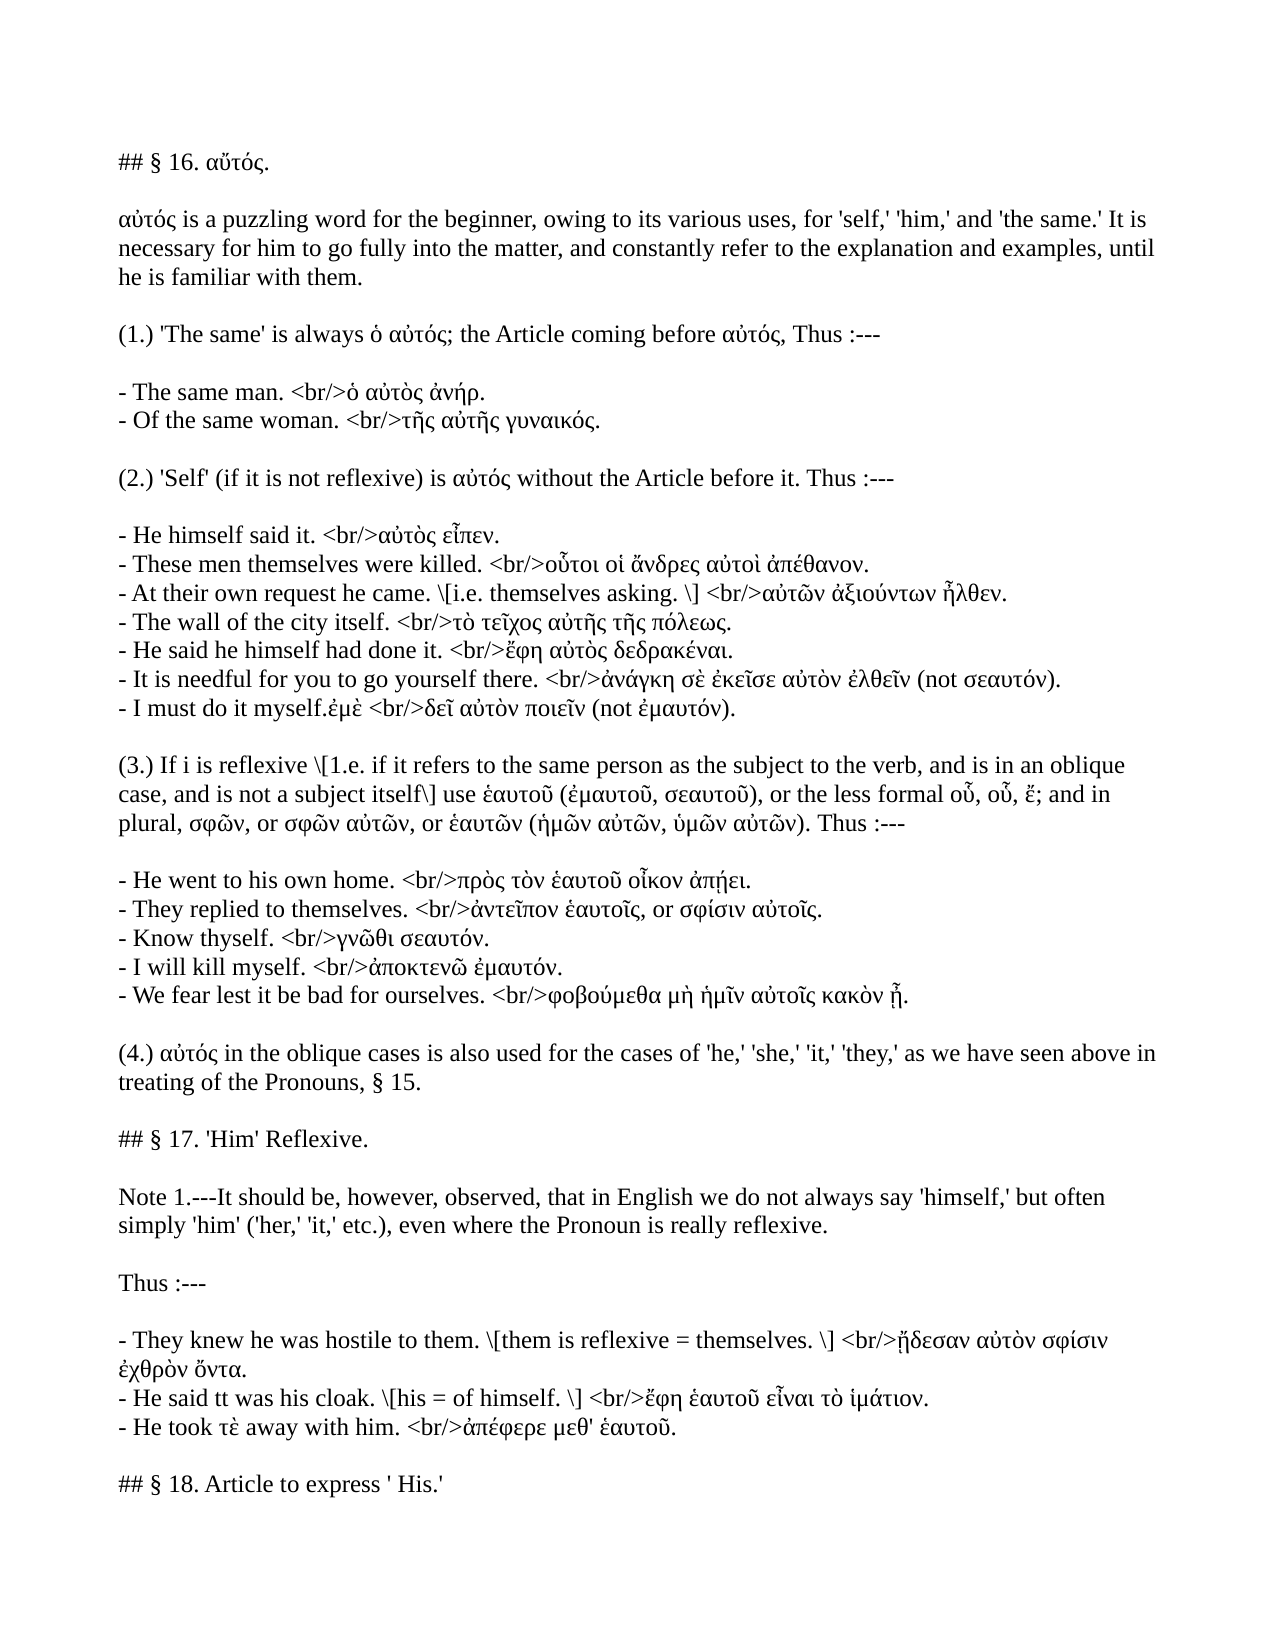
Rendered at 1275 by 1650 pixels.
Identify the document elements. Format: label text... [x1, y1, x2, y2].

text (1.) 'The same' is always ὁ αὐτός; the Article coming before αὐτός, Thus :--- [118, 319, 1157, 348]
text - The wall of the city itself. <br/>τὸ τεῖχος αὐτῆς τῆς πόλεως. [118, 607, 1157, 636]
text ## § 18. Article to express ' His.' [118, 1469, 1157, 1498]
text - He said tt was his cloak. \[his = of himself. \] <br/>ἔφη ἑαυτοῦ εἶναι τὸ ἱμάτιον. [118, 1383, 1157, 1412]
text - The same man. <br/>ὁ αὐτὸς ἀνήρ. [118, 377, 1157, 406]
text ## § 17. 'Him' Reflexive. [118, 1124, 1157, 1153]
text ## § 16. αὔτός. [118, 147, 1157, 176]
text (4.) αὐτός in the oblique cases is also used for the cases of 'he,' 'she,' 'it,' 'they,' as we have seen above in treating of the Pronouns, § 15. [118, 1038, 1157, 1096]
text - He took τὲ away with him. <br/>ἀπέφερε μεθ' ἑαυτοῦ. [118, 1412, 1157, 1441]
text - They replied to themselves. <br/>ἀντεῖπον ἑαυτοῖς, or σφίσιν αὐτοῖς. [118, 894, 1157, 923]
text - At their own request he came. \[i.e. themselves asking. \] <br/>αὐτῶν ἀξιούντων ἦλθεν. [118, 578, 1157, 607]
text - He went to his own home. <br/>πρὸς τὸν ἑαυτοῦ οἶκον ἀπῄει. [118, 866, 1157, 894]
text - These men themselves were killed. <br/>οὗτοι οἱ ἄνδρες αὐτοὶ ἀπέθανον. [118, 549, 1157, 578]
text - Ι will kill myself. <br/>ἀποκτενῶ ἐμαυτόν. [118, 952, 1157, 981]
text Note 1.---It should be, however, observed, that in English we do not always say 'himself,' but often simply 'him' ('her,' 'it,' etc.), even where the Pronoun is really reflexive. [118, 1182, 1157, 1239]
text - Know thyself. <br/>γνῶθι σεαυτόν. [118, 923, 1157, 952]
text - We fear lest it be bad for ourselves. <br/>φοβούμεθα μὴ ἡμῖν αὐτοῖς κακὸν ᾖ. [118, 981, 1157, 1009]
text αὐτός is a puzzling word for the beginner, owing to its various uses, for 'self,' 'him,' and 'the same.' It is necessary for him to go fully into the matter, and constantly refer to the explanation and examples, until he is familiar with them. [118, 204, 1157, 291]
text - He said he himself had done it. <br/>ἔφη αὐτὸς δεδρακέναι. [118, 636, 1157, 664]
text - He himself said it. <br/>αὐτὸς εἶπεν. [118, 521, 1157, 549]
text - They knew he was hostile to them. \[them is reflexive = themselves. \] <br/>ᾔδεσαν αὐτὸν σφίσιν ἐχθρὸν ὄντα. [118, 1326, 1157, 1383]
text Thus :--- [118, 1268, 1157, 1297]
text - I must do it myself.ἐμὲ <br/>δεῖ αὐτὸν ποιεῖν (not ἐμαυτόν). [118, 693, 1157, 722]
text - Of the same woman. <br/>τῆς αὐτῆς γυναικός. [118, 406, 1157, 434]
text - It is needful for you to go yourself there. <br/>ἀνάγκη σὲ ἐκεῖσε αὐτὸν ἐλθεῖν (not σεαυτόν). [118, 664, 1157, 693]
text (3.) If i is reflexive \[1.e. if it refers to the same person as the subject to the verb, and is in an oblique case, and is not a subject itself\] use ἑαυτοῦ (ἐμαυτοῦ, σεαυτοῦ), or the less formal οὗ, οὗ, ἔ; and in plural, σφῶν, or σφῶν αὐτῶν, or ἑαυτῶν (ἡμῶν αὐτῶν, ὑμῶν αὐτῶν). Thus :--- [118, 751, 1157, 837]
text (2.) 'Self' (if it is not reflexive) is αὐτός without the Article before it. Thus :--- [118, 463, 1157, 492]
